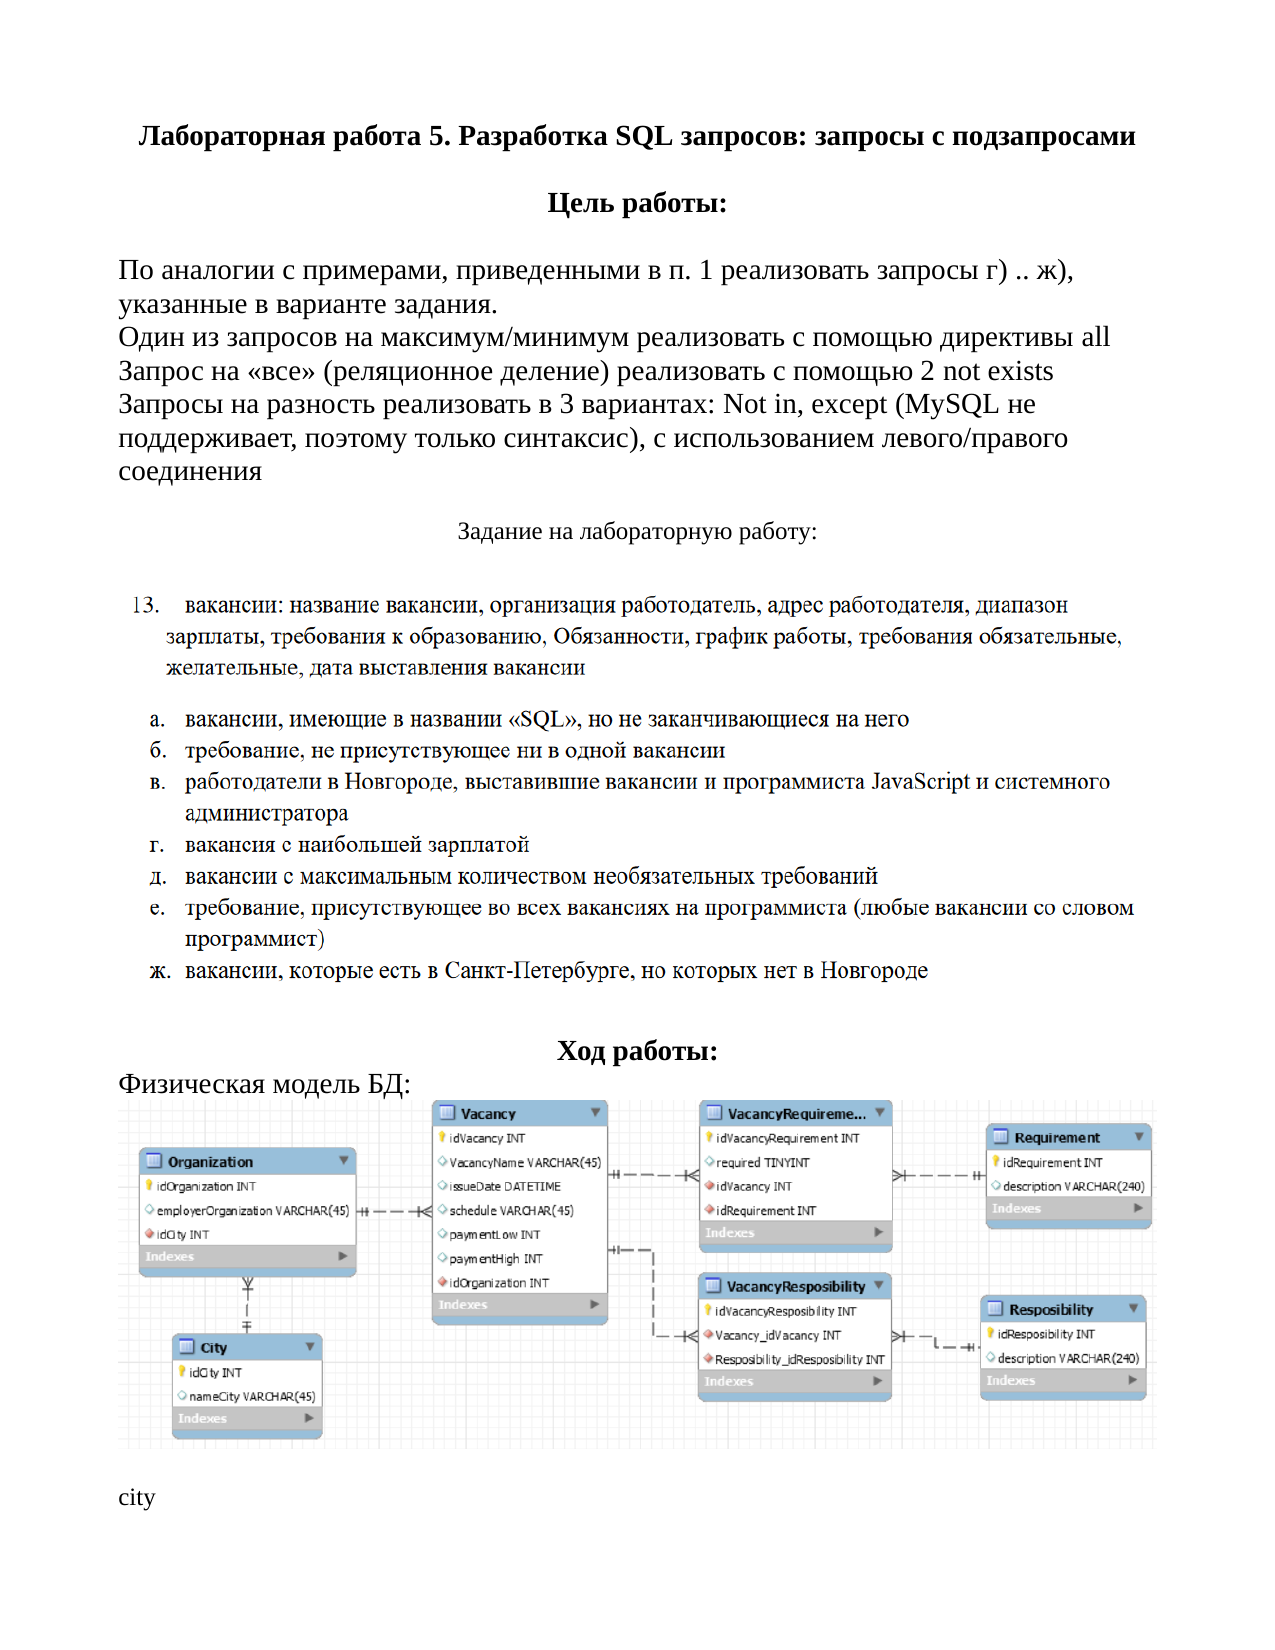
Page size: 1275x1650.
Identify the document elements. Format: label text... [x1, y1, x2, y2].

text Ход работы: [118, 1033, 1157, 1066]
text Цель работы: [118, 185, 1157, 219]
text Лабораторная работа 5. Разработка SQL запросов: запросы с подзапросами [118, 118, 1157, 152]
text По аналогии с примерами, приведенными в п. 1 реализовать запросы г) .. ж), указанные в варианте задания. Один из запросов на максимум/минимум реализовать с помощью директивы all Запрос на «все» (реляционное деление) реализовать с помощью 2 not exists Запросы на разность реализовать в 3 вариантах: Not in, except (MySQL не поддерживает, поэтому только синтаксис), с использованием левого/правого соединения [118, 252, 1157, 487]
text Физическая модель БД: [118, 1066, 1157, 1100]
text city [118, 1482, 1157, 1511]
text Задание на лабораторную работу: [118, 516, 1157, 544]
